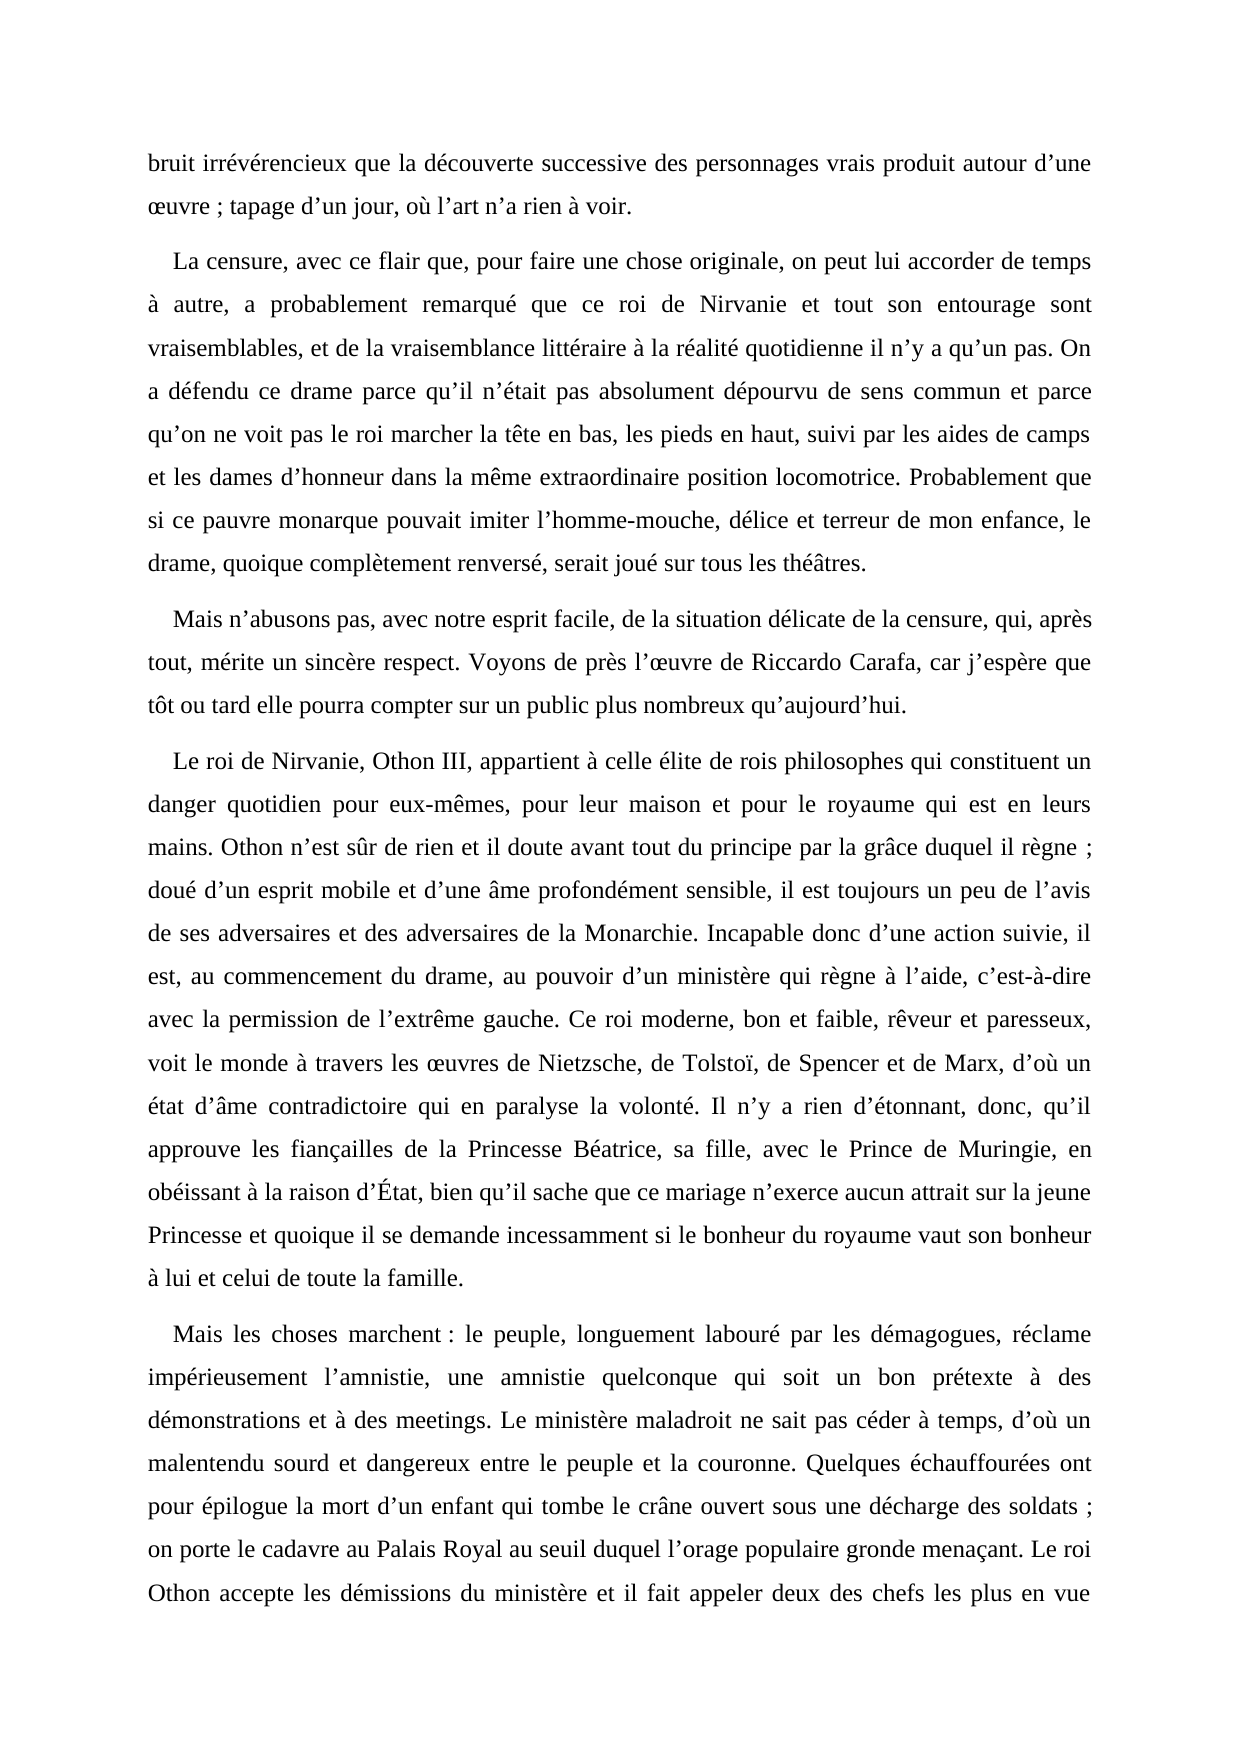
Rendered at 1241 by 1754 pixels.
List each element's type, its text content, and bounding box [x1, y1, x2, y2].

text Mais les choses marchent : le peuple, longuement labouré par les démagogues, réclame impérieusement l’amnistie, une amnistie quelconque qui soit un bon prétexte à des démonstrations et à des meetings. Le ministère maladroit ne sait pas céder à temps, d’où un malentendu sourd et dangereux entre le peuple et la couronne. Quelques échauffourées ont pour épilogue la mort d’un enfant qui tombe le crâne ouvert sous une décharge des soldats ; on porte le cadavre au Palais Royal au seuil duquel l’orage populaire gronde menaçant. Le roi Othon accepte les démissions du ministère et il fait appeler deux des chefs les plus en vue [148, 1319, 1093, 1606]
text bruit irrévérencieux que la découverte successive des personnages vrais produit autour d’une œuvre ; tapage d’un jour, où l’art n’a rien à voir. [148, 148, 1093, 219]
text Mais n’abusons pas, avec notre esprit facile, de la situation délicate de la censure, qui, après tout, mérite un sincère respect. Voyons de près l’œuvre de Riccardo Carafa, car j’espère que tôt ou tard elle pourra compter sur un public plus nombreux qu’aujourd’hui. [148, 604, 1093, 719]
text Le roi de Nirvanie, Othon III, appartient à celle élite de rois philosophes qui constituent un danger quotidien pour eux-mêmes, pour leur maison et pour le royaume qui est en leurs mains. Othon n’est sûr de rien et il doute avant tout du principe par la grâce duquel il règne ; doué d’un esprit mobile et d’une âme profondément sensible, il est toujours un peu de l’avis de ses adversaires et des adversaires de la Monarchie. Incapable donc d’une action suivie, il est, au commencement du drame, au pouvoir d’un ministère qui règne à l’aide, c’est-à-dire avec la permission de l’extrême gauche. Ce roi moderne, bon et faible, rêveur et paresseux, voit le monde à travers les œuvres de Nietzsche, de Tolstoï, de Spencer et de Marx, d’où un état d’âme contradictoire qui en paralyse la volonté. Il n’y a rien d’étonnant, donc, qu’il approuve les fiançailles de la Princesse Béatrice, sa fille, avec le Prince de Muringie, en obéissant à la raison d’État, bien qu’il sache que ce mariage n’exerce aucun attrait sur la jeune Princesse et quoique il se demande incessamment si le bonheur du royaume vaut son bonheur à lui et celui de toute la famille. [148, 746, 1093, 1292]
text La censure, avec ce flair que, pour faire une chose originale, on peut lui accorder de temps à autre, a probablement remarqué que ce roi de Nirvanie et tout son entourage sont vraisemblables, et de la vraisemblance littéraire à la réalité quotidienne il n’y a qu’un pas. On a défendu ce drame parce qu’il n’était pas absolument dépourvu de sens commun et parce qu’on ne voit pas le roi marcher la tête en bas, les pieds en haut, suivi par les aides de camps et les dames d’honneur dans la même extraordinaire position locomotrice. Probablement que si ce pauvre monarque pouvait imiter l’homme-mouche, délice et terreur de mon enfance, le drame, quoique complètement renversé, serait joué sur tous les théâtres. [148, 246, 1093, 577]
